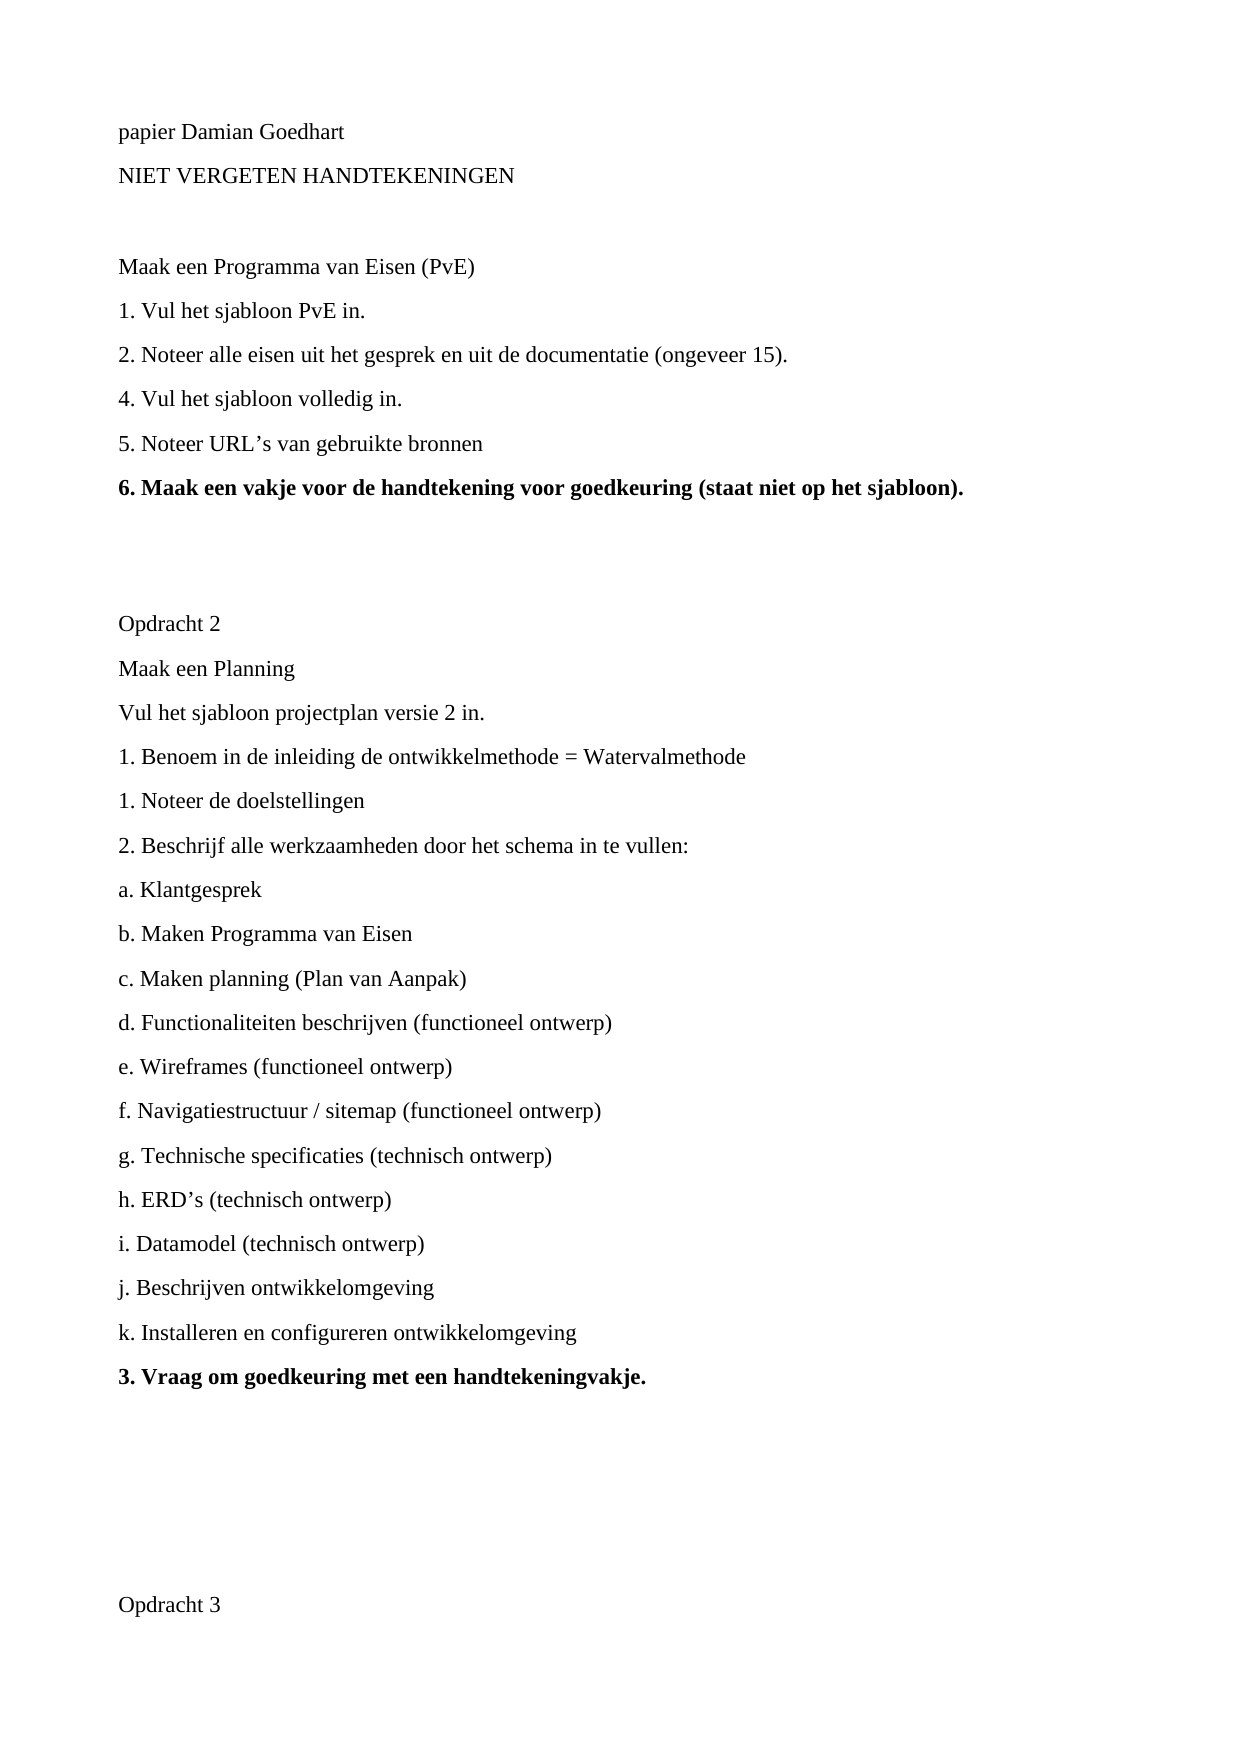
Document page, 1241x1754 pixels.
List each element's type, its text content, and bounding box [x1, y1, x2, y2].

text k. Installeren en configureren ontwikkelomgeving [118, 1319, 1122, 1345]
text g. Technische specificaties (technisch ontwerp) [118, 1142, 1122, 1168]
text e. Wireframes (functioneel ontwerp) [118, 1053, 1122, 1079]
text 3. Vraag om goedkeuring met een handtekeningvakje. [118, 1363, 1122, 1389]
text f. Navigatiestructuur / sitemap (functioneel ontwerp) [118, 1097, 1122, 1124]
text 5. Noteer URL’s van gebruikte bronnen [118, 430, 1122, 456]
text 6. Maak een vakje voor de handtekening voor goedkeuring (staat niet op het sjabloon). [118, 474, 1122, 500]
text 2. Noteer alle eisen uit het gesprek en uit de documentatie (ongeveer 15). [118, 341, 1122, 368]
text Maak een Programma van Eisen (PvE) [118, 253, 1122, 279]
text d. Functionaliteiten beschrijven (functioneel ontwerp) [118, 1009, 1122, 1035]
text 2. Beschrijf alle werkzaamheden door het schema in te vullen: [118, 832, 1122, 858]
text Opdracht 2 [118, 610, 1122, 637]
text Vul het sjabloon projectplan versie 2 in. [118, 699, 1122, 725]
text b. Maken Programma van Eisen [118, 920, 1122, 947]
text NIET VERGETEN HANDTEKENINGEN [118, 162, 1122, 189]
text Maak een Planning [118, 655, 1122, 681]
text 4. Vul het sjabloon volledig in. [118, 386, 1122, 412]
text papier Damian Goedhart [118, 118, 1122, 144]
text Opdracht 3 [118, 1591, 1122, 1618]
text 1. Noteer de doelstellingen [118, 787, 1122, 814]
text c. Maken planning (Plan van Aanpak) [118, 964, 1122, 991]
text h. ERD’s (technisch ontwerp) [118, 1186, 1122, 1212]
text 1. Vul het sjabloon PvE in. [118, 297, 1122, 323]
text a. Klantgesprek [118, 876, 1122, 902]
text 1. Benoem in de inleiding de ontwikkelmethode = Watervalmethode [118, 743, 1122, 769]
text i. Datamodel (technisch ontwerp) [118, 1230, 1122, 1257]
text j. Beschrijven ontwikkelomgeving [118, 1274, 1122, 1301]
